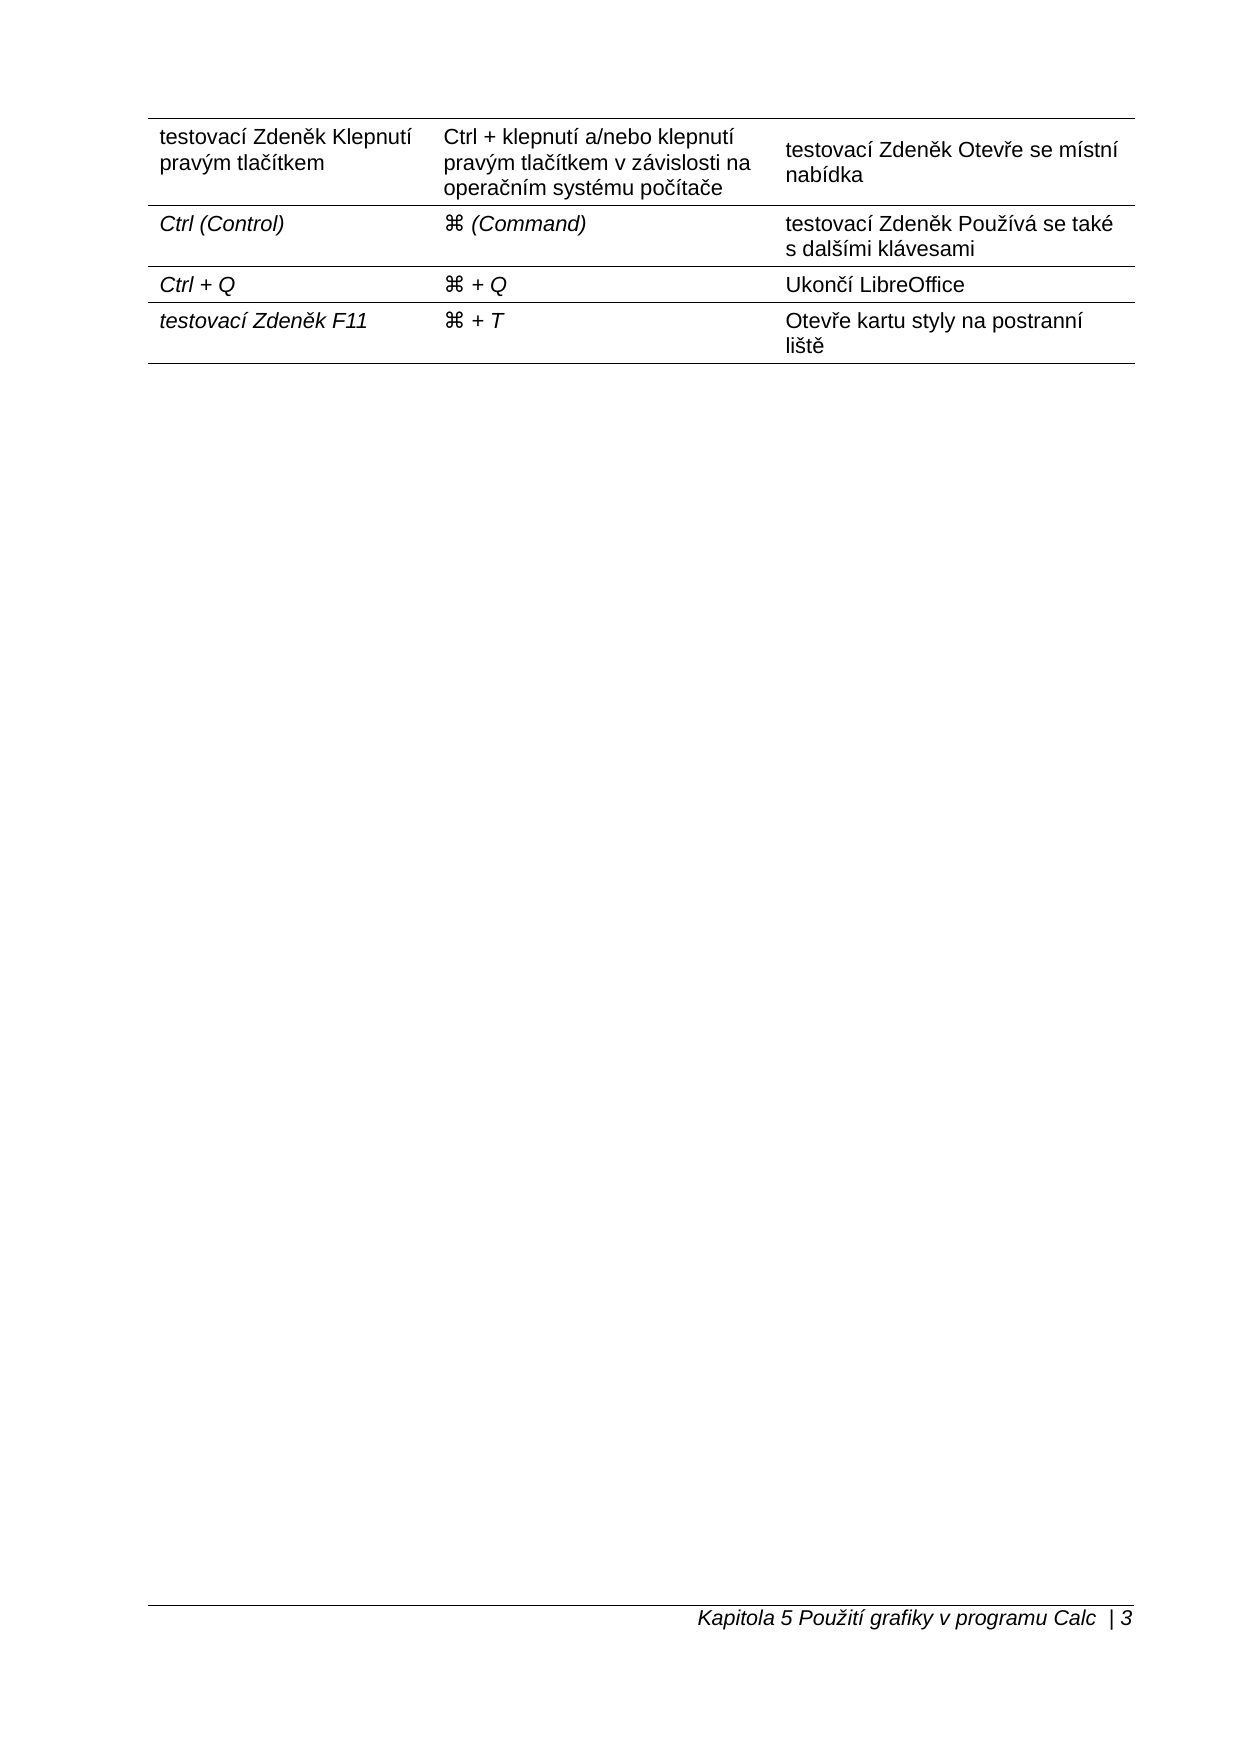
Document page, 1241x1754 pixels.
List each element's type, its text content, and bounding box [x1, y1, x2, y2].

table_cell testovací Zdeněk Klepnutí pravým tlačítkem [148, 119, 431, 204]
table_cell ⌘ (Command) [431, 206, 773, 266]
table_cell ⌘ + Q [431, 267, 773, 302]
table_cell testovací Zdeněk Otevře se místní nabídka [774, 119, 1135, 204]
table_cell Otevře kartu styly na postranní liště [774, 303, 1135, 363]
table_cell testovací Zdeněk F11 [148, 303, 431, 363]
table_cell Ctrl + klepnutí a/nebo klepnutí pravým tlačítkem v závislosti na operačním systému počítače [431, 119, 773, 204]
table_cell Ctrl + Q [148, 267, 431, 302]
table_cell testovací Zdeněk Používá se také s dalšími klávesami [774, 206, 1135, 266]
table_cell ⌘ + T [431, 303, 773, 363]
table_cell Ukončí LibreOffice [774, 267, 1135, 302]
table_cell Ctrl (Control) [148, 206, 431, 266]
